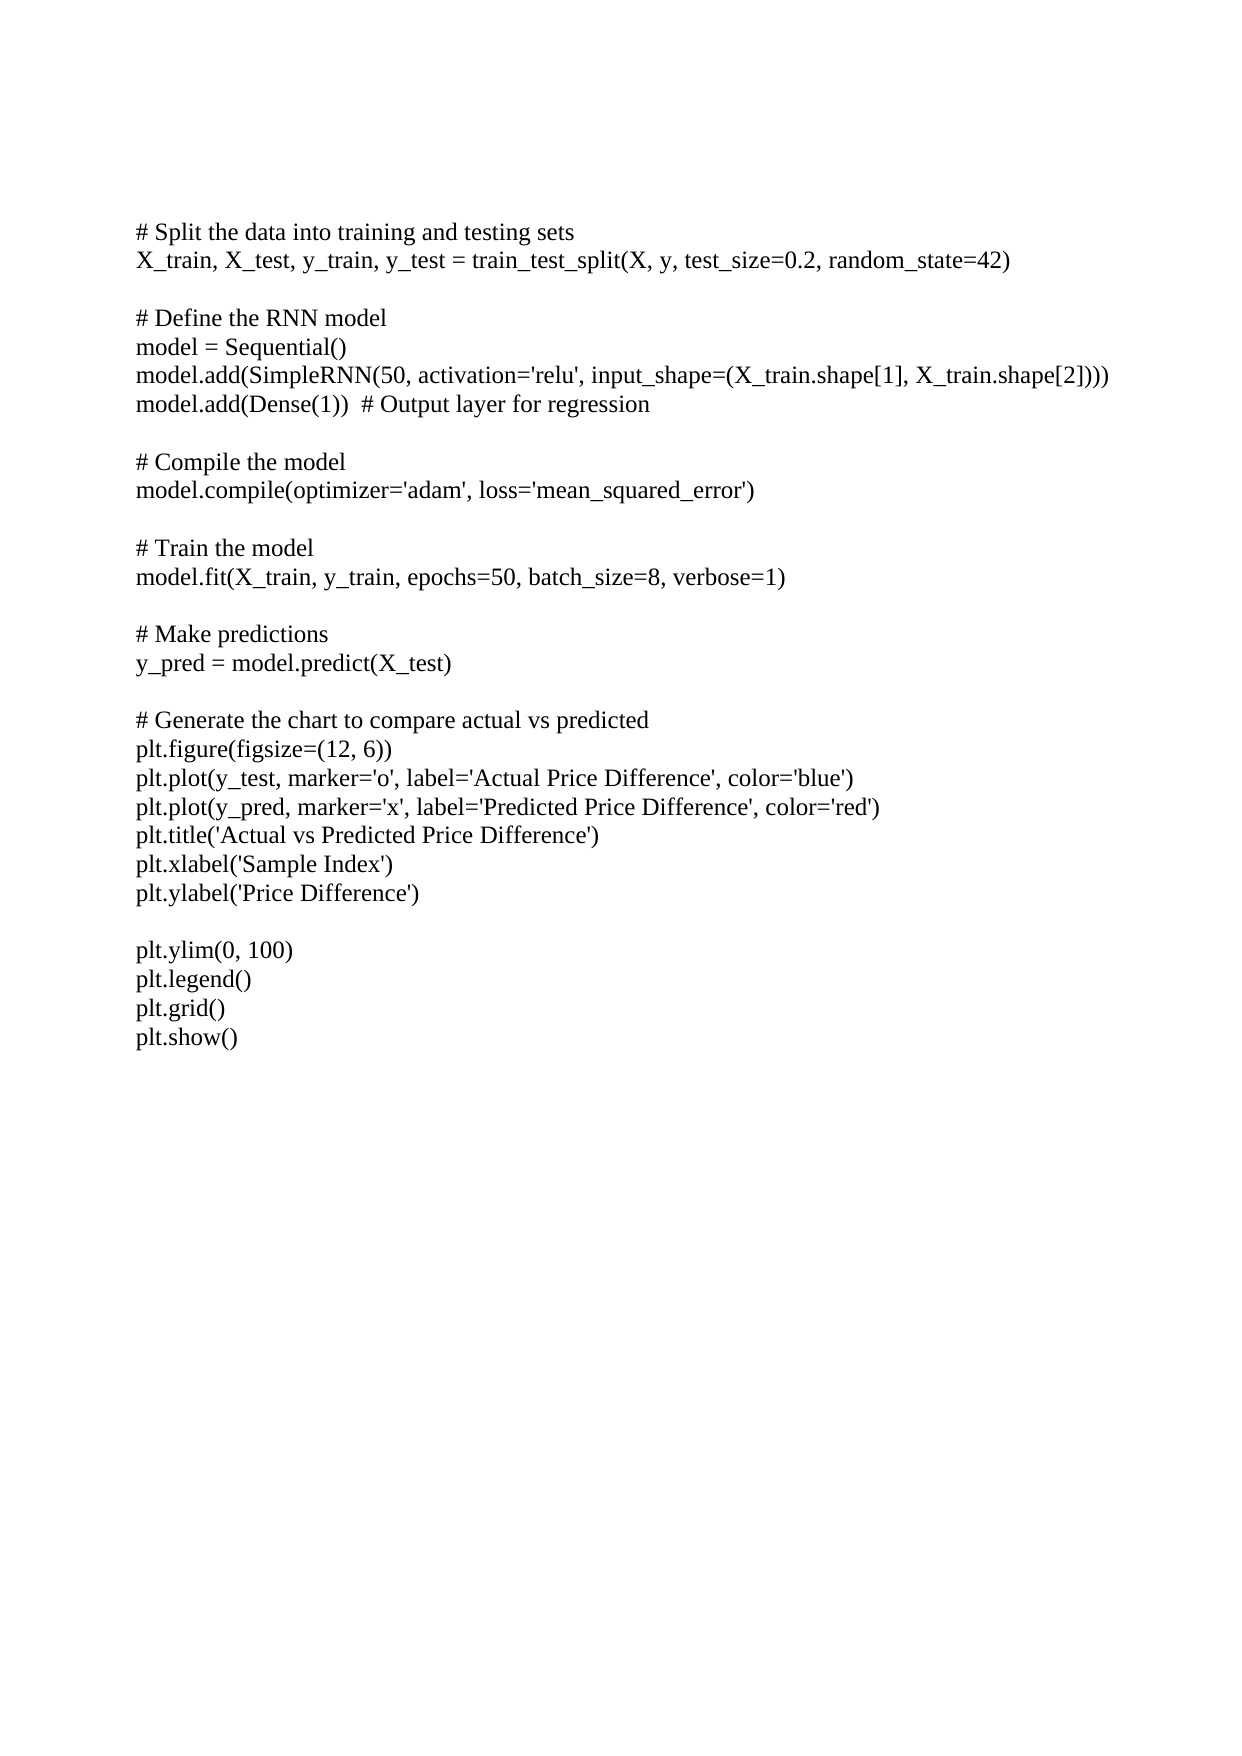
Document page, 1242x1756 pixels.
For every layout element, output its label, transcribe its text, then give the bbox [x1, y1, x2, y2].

text model.fit(X_train, y_train, epochs=50, batch_size=8, verbose=1) [136, 562, 1150, 591]
text model.add(SimpleRNN(50, activation='relu', input_shape=(X_train.shape[1], X_train.shape[2]))) model.add(Dense(1)) # Output layer for regression [136, 361, 1111, 418]
text # Train the model [136, 533, 1150, 562]
text # Compile the model [136, 447, 1150, 476]
text # Generate the chart to compare actual vs predicted plt.figure(figsize=(12, 6)) [136, 705, 651, 763]
text # Define the RNN model model = Sequential() [136, 303, 389, 361]
text model.compile(optimizer='adam', loss='mean_squared_error') [136, 476, 1150, 504]
text # Split the data into training and testing sets [136, 217, 1150, 246]
text plt.xlabel('Sample Index') plt.ylabel('Price Difference') [136, 849, 467, 907]
text X_train, X_test, y_train, y_test = train_test_split(X, y, test_size=0.2, random_state=42) [136, 246, 1150, 274]
text plt.plot(y_test, marker='o', label='Actual Price Difference', color='blue') plt.plot(y_pred, marker='x', label='Predicted Price Difference', color='red') plt.title('Actual vs Predicted Price Difference') [136, 763, 882, 849]
text # Make predictions [136, 619, 1150, 648]
text y_pred = model.predict(X_test) [136, 648, 1150, 677]
text plt.ylim(0, 100) plt.legend() plt.grid() plt.show() [136, 935, 295, 1050]
